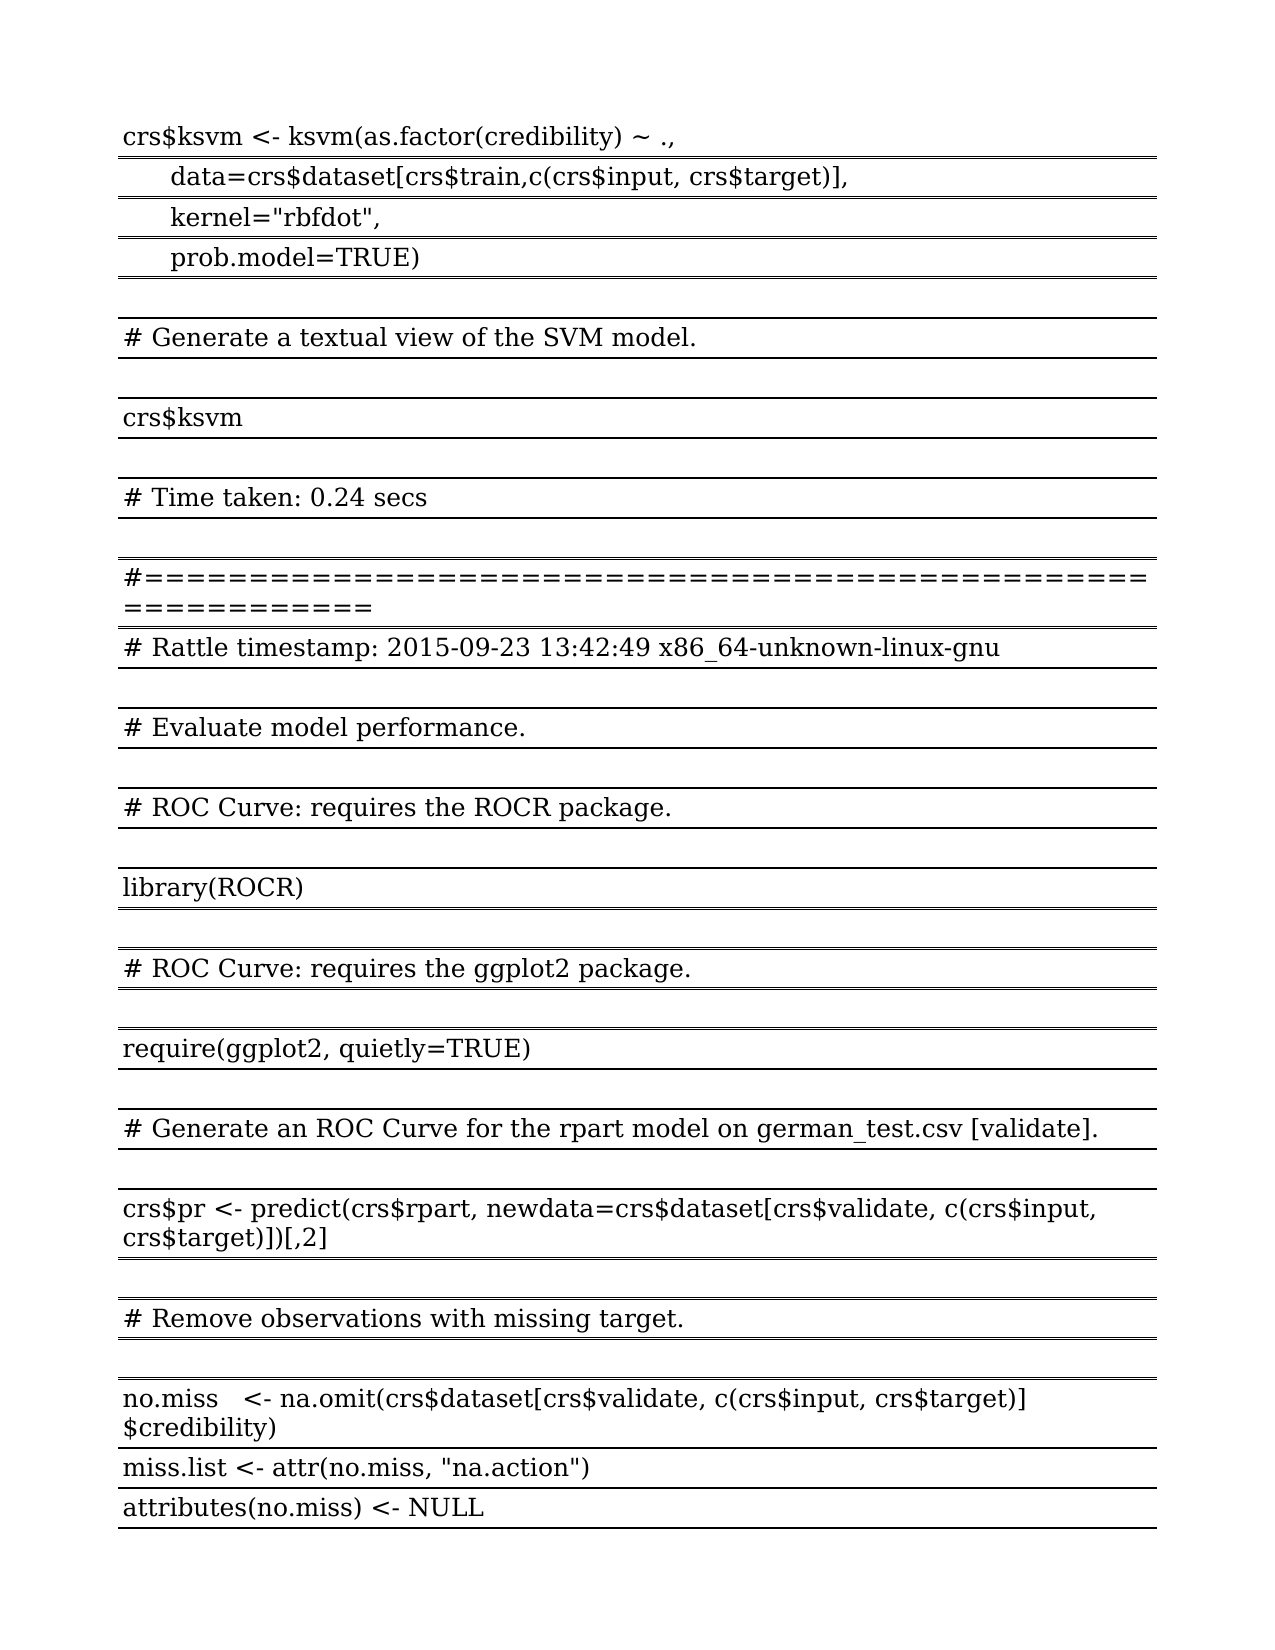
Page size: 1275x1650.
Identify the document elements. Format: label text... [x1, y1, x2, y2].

text # Evaluate model performance. [118, 709, 1157, 747]
text # Remove observations with missing target. [118, 1300, 1157, 1337]
text crs$ksvm [118, 399, 1157, 437]
text # ROC Curve: requires the ggplot2 package. [118, 950, 1157, 987]
text require(ggplot2, quietly=TRUE) [118, 1030, 1157, 1068]
text attributes(no.miss) <- NULL [118, 1489, 1157, 1527]
text no.miss <- na.omit(crs$dataset[crs$validate, c(crs$input, crs$target)]$credibility) [118, 1380, 1157, 1447]
text # Rattle timestamp: 2015-09-23 13:42:49 x86_64-unknown-linux-gnu [118, 629, 1157, 667]
text crs$pr <- predict(crs$rpart, newdata=crs$dataset[crs$validate, c(crs$input, crs$target)])[,2] [118, 1190, 1157, 1257]
text kernel="rbfdot", [118, 199, 1157, 236]
text # ROC Curve: requires the ROCR package. [118, 789, 1157, 827]
text library(ROCR) [118, 869, 1157, 907]
text data=crs$dataset[crs$train,c(crs$input, crs$target)], [118, 159, 1157, 196]
text crs$ksvm <- ksvm(as.factor(credibility) ~ ., [118, 118, 1157, 156]
text prob.model=TRUE) [118, 239, 1157, 276]
text #============================================================ [118, 560, 1157, 626]
text # Generate a textual view of the SVM model. [118, 319, 1157, 357]
text # Time taken: 0.24 secs [118, 479, 1157, 517]
text miss.list <- attr(no.miss, "na.action") [118, 1449, 1157, 1487]
text # Generate an ROC Curve for the rpart model on german_test.csv [validate]. [118, 1110, 1157, 1148]
